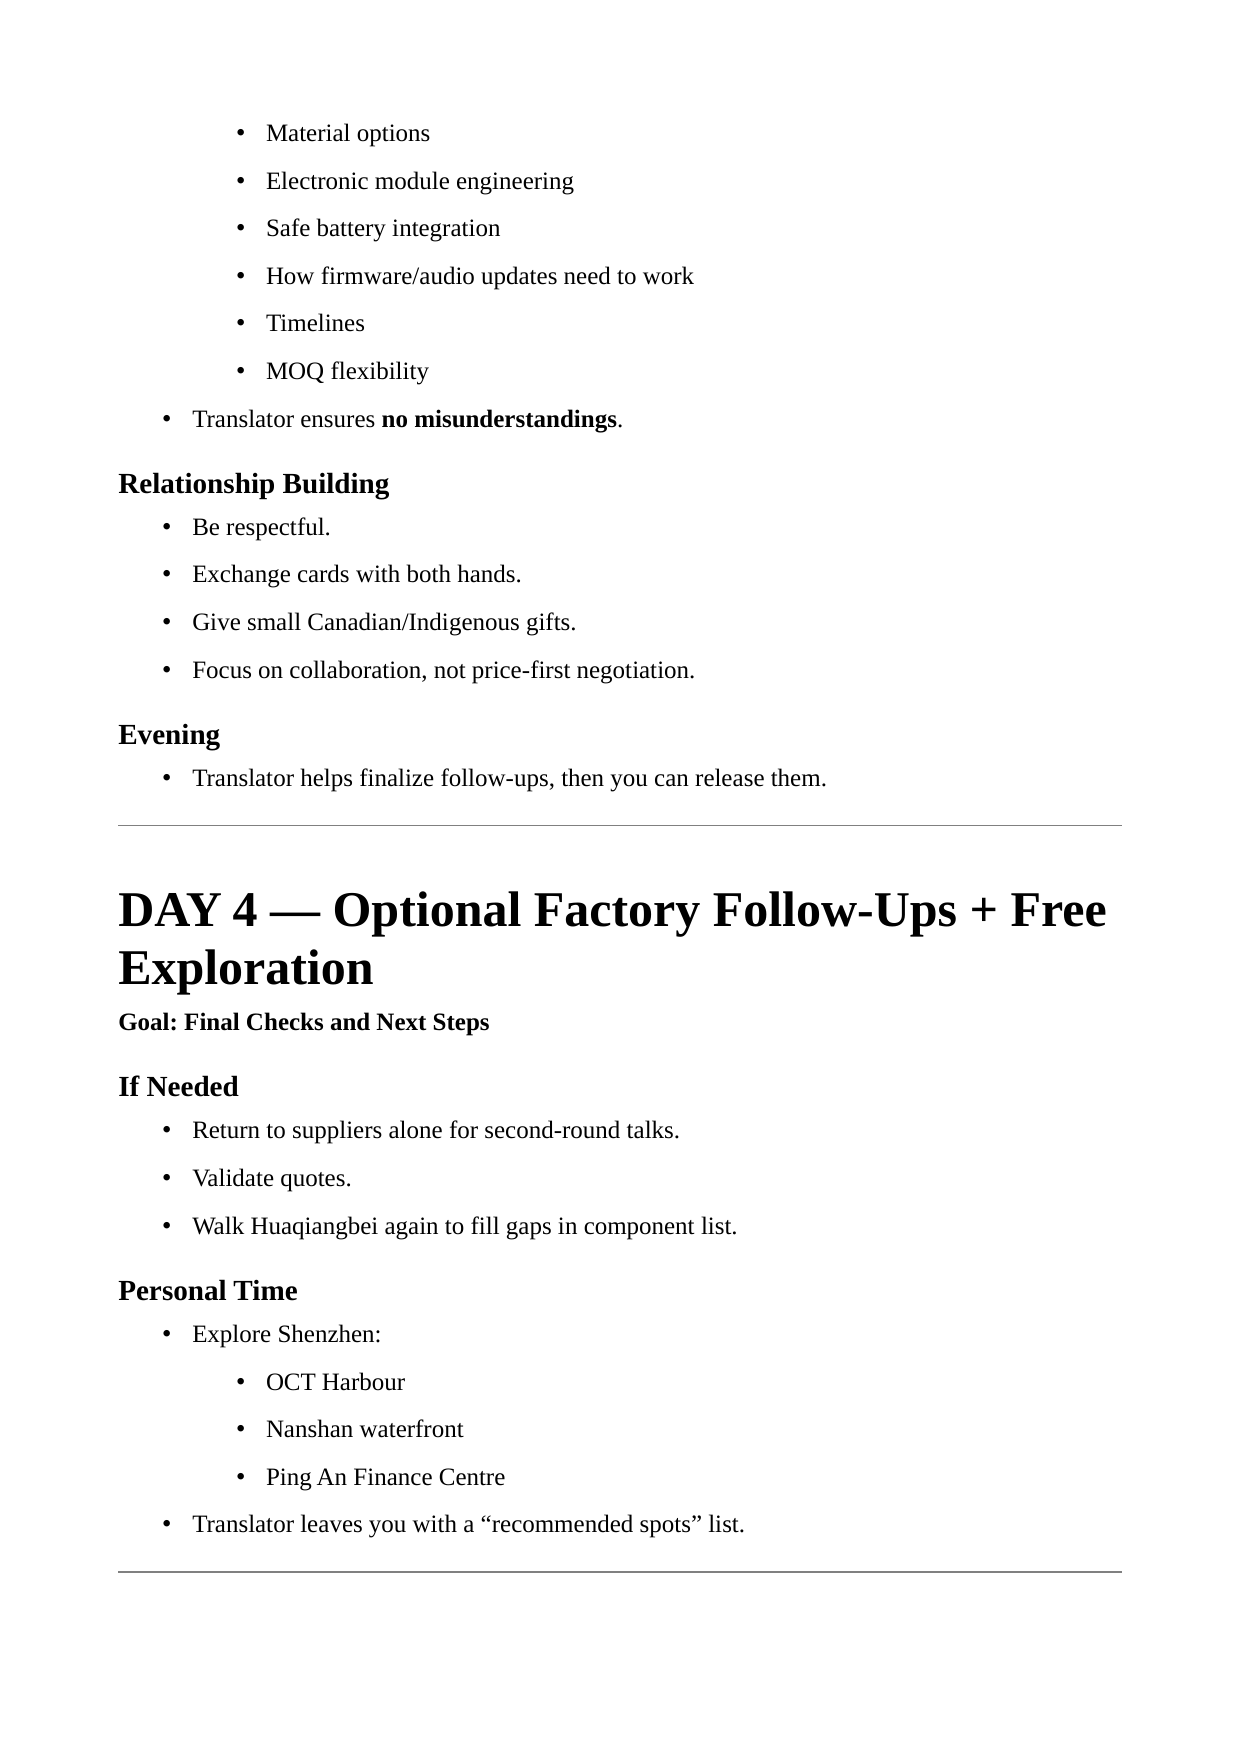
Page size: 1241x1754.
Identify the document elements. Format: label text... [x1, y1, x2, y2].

list Return to suppliers alone for second-round talks. [162, 1116, 1122, 1144]
text Goal: Final Checks and Next Steps [118, 1007, 1122, 1036]
subtitle Relationship Building [118, 466, 1122, 499]
list How firmware/audio updates need to work [236, 261, 1122, 290]
subtitle Evening [118, 717, 1122, 751]
list Give small Canadian/Indigenous gifts. [162, 607, 1122, 636]
list Ping An Finance Centre [236, 1462, 1122, 1491]
list Material options [236, 118, 1122, 147]
list Be respectful. [162, 512, 1122, 541]
list Translator ensures no misunderstandings. [162, 404, 1122, 432]
list Walk Huaqiangbei again to fill gaps in component list. [162, 1211, 1122, 1239]
list Nanshan waterfront [236, 1414, 1122, 1443]
subtitle Personal Time [118, 1273, 1122, 1307]
subtitle DAY 4 — Optional Factory Follow-Ups + Free Exploration [118, 880, 1122, 995]
list Exchange cards with both hands. [162, 559, 1122, 588]
list Electronic module engineering [236, 166, 1122, 194]
subtitle If Needed [118, 1069, 1122, 1103]
list Translator leaves you with a “recommended spots” list. [162, 1509, 1122, 1538]
list Safe battery integration [236, 213, 1122, 242]
list Focus on collaboration, not price-first negotiation. [162, 655, 1122, 683]
list Timelines [236, 308, 1122, 337]
list OCT Harbour [236, 1367, 1122, 1395]
list Validate quotes. [162, 1163, 1122, 1192]
list Explore Shenzhen: [162, 1319, 1122, 1348]
list Translator helps finalize follow-ups, then you can release them. [162, 763, 1122, 792]
list MOQ flexibility [236, 356, 1122, 385]
